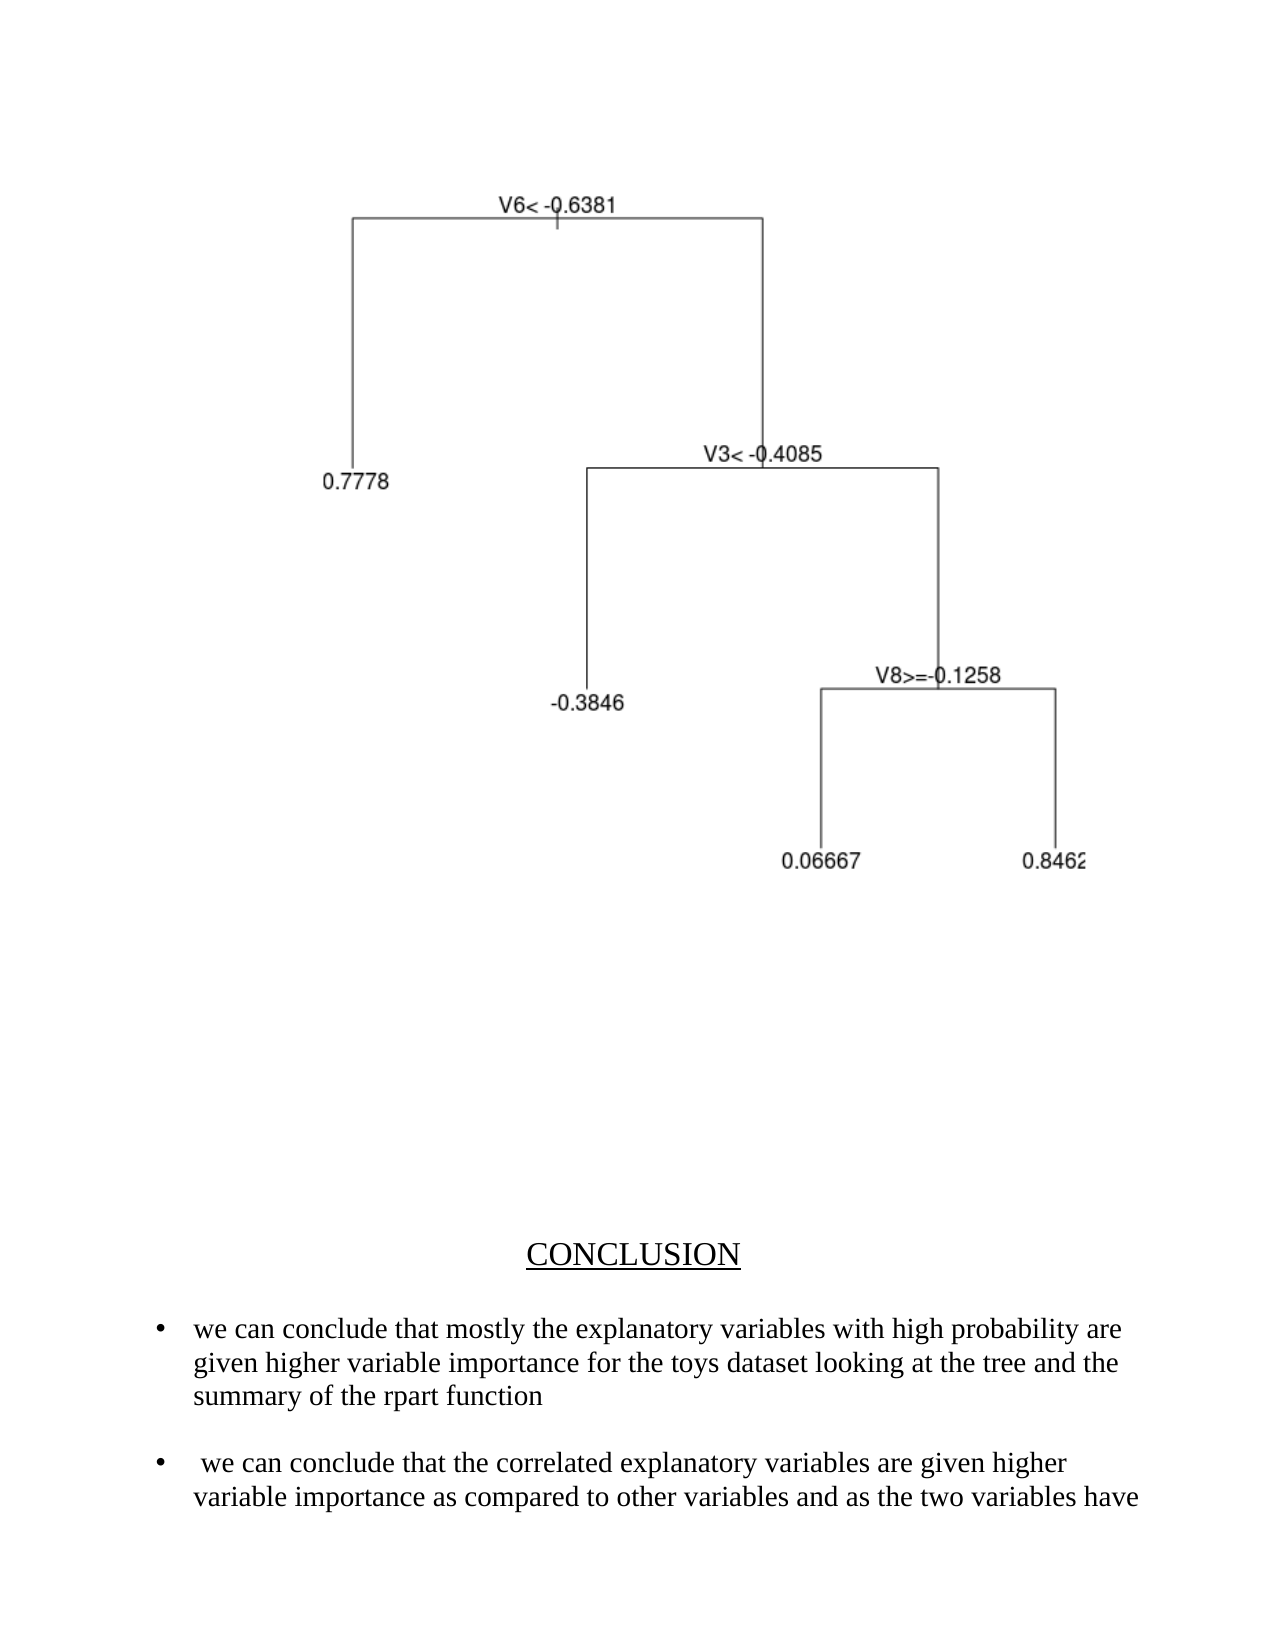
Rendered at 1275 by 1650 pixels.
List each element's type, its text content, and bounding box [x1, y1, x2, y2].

list we can conclude that the correlated explanatory variables are given higher variable importance as compared to other variables and as the two variables have [156, 1446, 1157, 1513]
list we can conclude that mostly the explanatory variables with high probability are given higher variable importance for the toys dataset looking at the tree and the summary of the rpart function [156, 1311, 1157, 1412]
text CONCLUSION [118, 1234, 1157, 1273]
picture [277, 121, 1102, 928]
